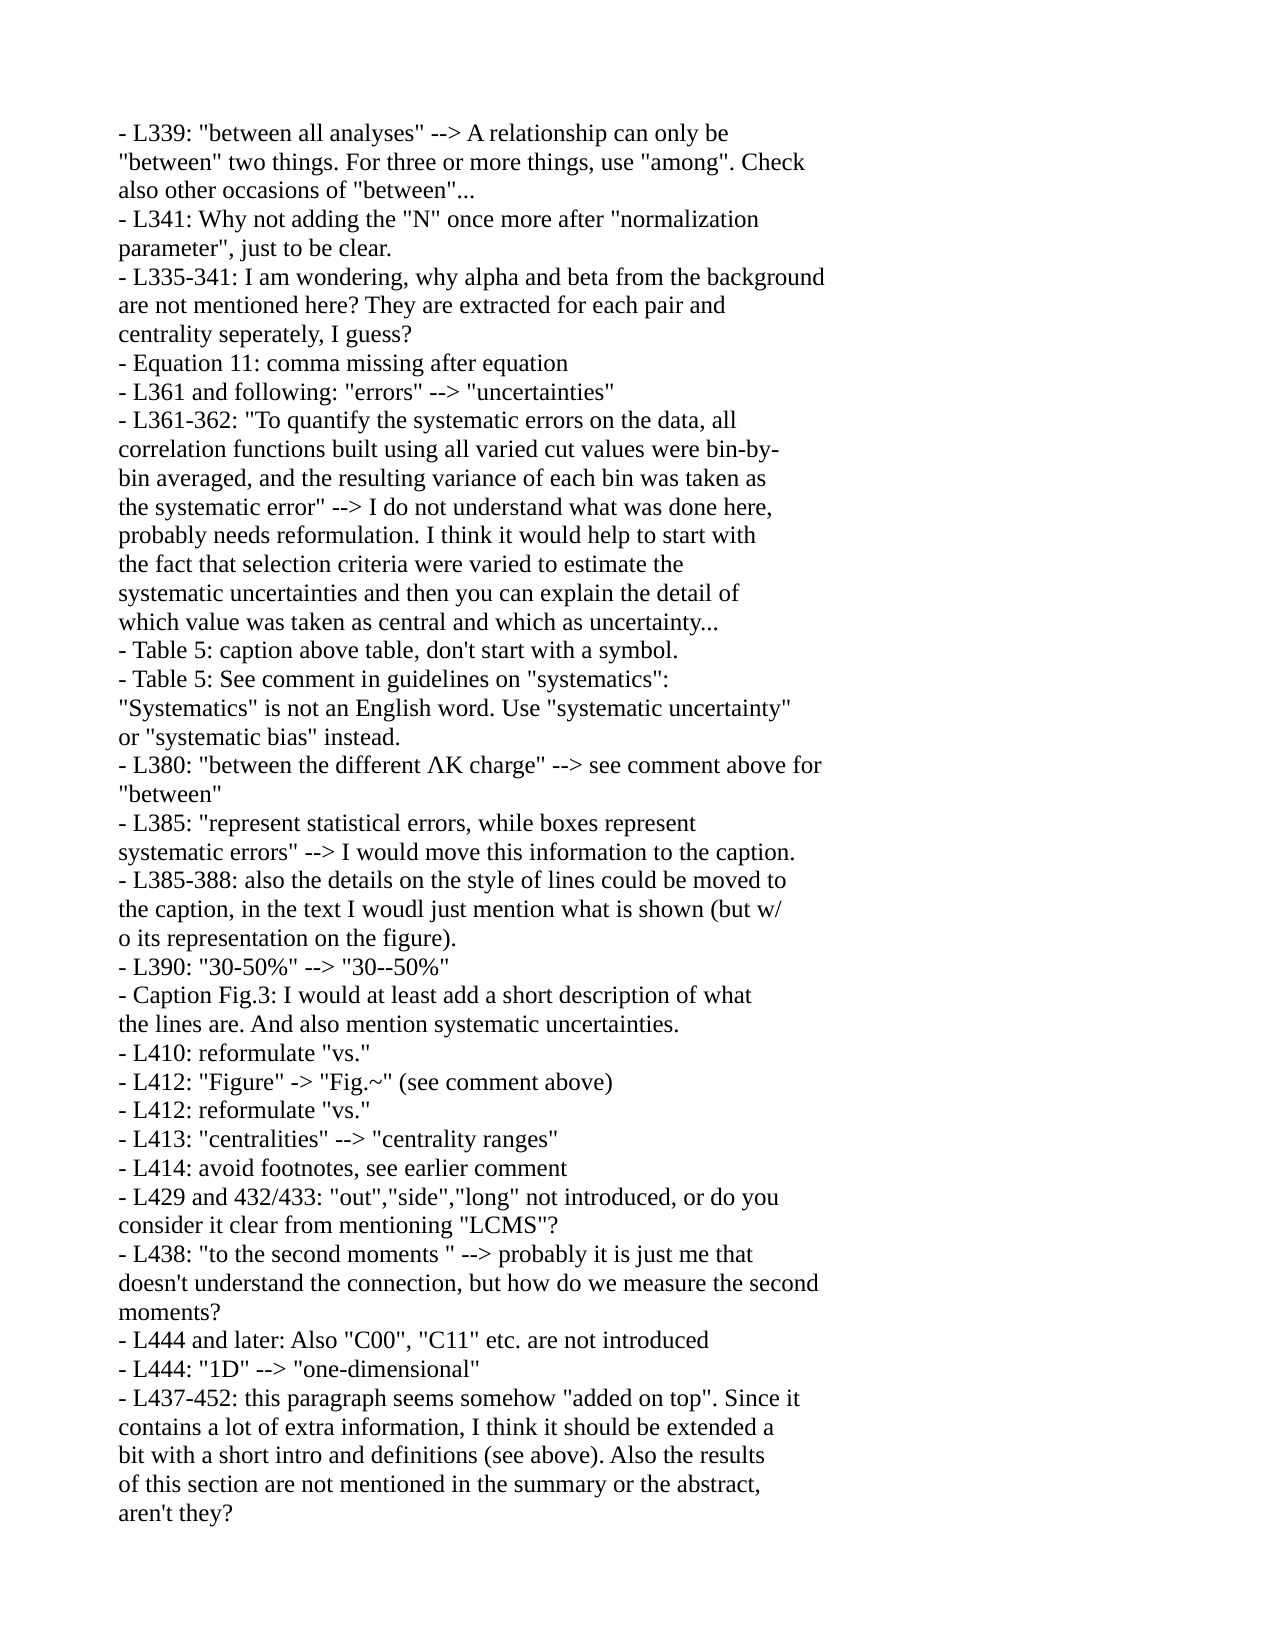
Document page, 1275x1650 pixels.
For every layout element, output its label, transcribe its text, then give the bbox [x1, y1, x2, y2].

text - L341: Why not adding the "N" once more after "normalization [118, 204, 1157, 233]
text "between" two things. For three or more things, use "among". Check [118, 147, 1157, 176]
text are not mentioned here? They are extracted for each pair and [118, 291, 1157, 319]
text moments? [118, 1297, 1157, 1326]
text - L437-452: this paragraph seems somehow "added on top". Since it [118, 1383, 1157, 1412]
text - L380: "between the different ΛK charge" --> see comment above for [118, 751, 1157, 779]
text consider it clear from mentioning "LCMS"? [118, 1211, 1157, 1239]
text doesn't understand the connection, but how do we measure the second [118, 1268, 1157, 1297]
text the lines are. And also mention systematic uncertainties. [118, 1009, 1157, 1038]
text correlation functions built using all varied cut values were bin-by- [118, 434, 1157, 463]
text - L413: "centralities" --> "centrality ranges" [118, 1124, 1157, 1153]
text - L414: avoid footnotes, see earlier comment [118, 1153, 1157, 1182]
text contains a lot of extra information, I think it should be extended a [118, 1412, 1157, 1441]
text o its representation on the figure). [118, 923, 1157, 952]
text - L390: "30-50%" --> "30--50%" [118, 952, 1157, 981]
text "between" [118, 779, 1157, 808]
text - Table 5: See comment in guidelines on "systematics": [118, 664, 1157, 693]
text probably needs reformulation. I think it would help to start with [118, 521, 1157, 549]
text - L444 and later: Also "C00", "C11" etc. are not introduced [118, 1326, 1157, 1354]
text - L429 and 432/433: "out","side","long" not introduced, or do you [118, 1182, 1157, 1211]
text bin averaged, and the resulting variance of each bin was taken as [118, 463, 1157, 492]
text - L410: reformulate "vs." [118, 1038, 1157, 1067]
text - L335-341: I am wondering, why alpha and beta from the background [118, 262, 1157, 291]
text systematic errors" --> I would move this information to the caption. [118, 837, 1157, 866]
text - L385: "represent statistical errors, while boxes represent [118, 808, 1157, 837]
text the caption, in the text I woudl just mention what is shown (but w/ [118, 894, 1157, 923]
text "Systematics" is not an English word. Use "systematic uncertainty" [118, 693, 1157, 722]
text also other occasions of "between"... [118, 176, 1157, 204]
text systematic uncertainties and then you can explain the detail of [118, 578, 1157, 607]
text - L385-388: also the details on the style of lines could be moved to [118, 866, 1157, 894]
text - L361 and following: "errors" --> "uncertainties" [118, 377, 1157, 406]
text or "systematic bias" instead. [118, 722, 1157, 751]
text - L361-362: "To quantify the systematic errors on the data, all [118, 406, 1157, 434]
text - Equation 11: comma missing after equation [118, 348, 1157, 377]
text - Caption Fig.3: I would at least add a short description of what [118, 981, 1157, 1009]
text aren't they? [118, 1498, 1157, 1527]
text - L412: reformulate "vs." [118, 1096, 1157, 1124]
text centrality seperately, I guess? [118, 319, 1157, 348]
text the fact that selection criteria were varied to estimate the [118, 549, 1157, 578]
text - L412: "Figure" -> "Fig.~" (see comment above) [118, 1067, 1157, 1096]
text - L444: "1D" --> "one-dimensional" [118, 1354, 1157, 1383]
text - L438: "to the second moments " --> probably it is just me that [118, 1239, 1157, 1268]
text - Table 5: caption above table, don't start with a symbol. [118, 636, 1157, 664]
text parameter", just to be clear. [118, 233, 1157, 262]
text of this section are not mentioned in the summary or the abstract, [118, 1469, 1157, 1498]
text which value was taken as central and which as uncertainty... [118, 607, 1157, 636]
text the systematic error" --> I do not understand what was done here, [118, 492, 1157, 521]
text bit with a short intro and definitions (see above). Also the results [118, 1441, 1157, 1469]
text - L339: "between all analyses" --> A relationship can only be [118, 118, 1157, 147]
